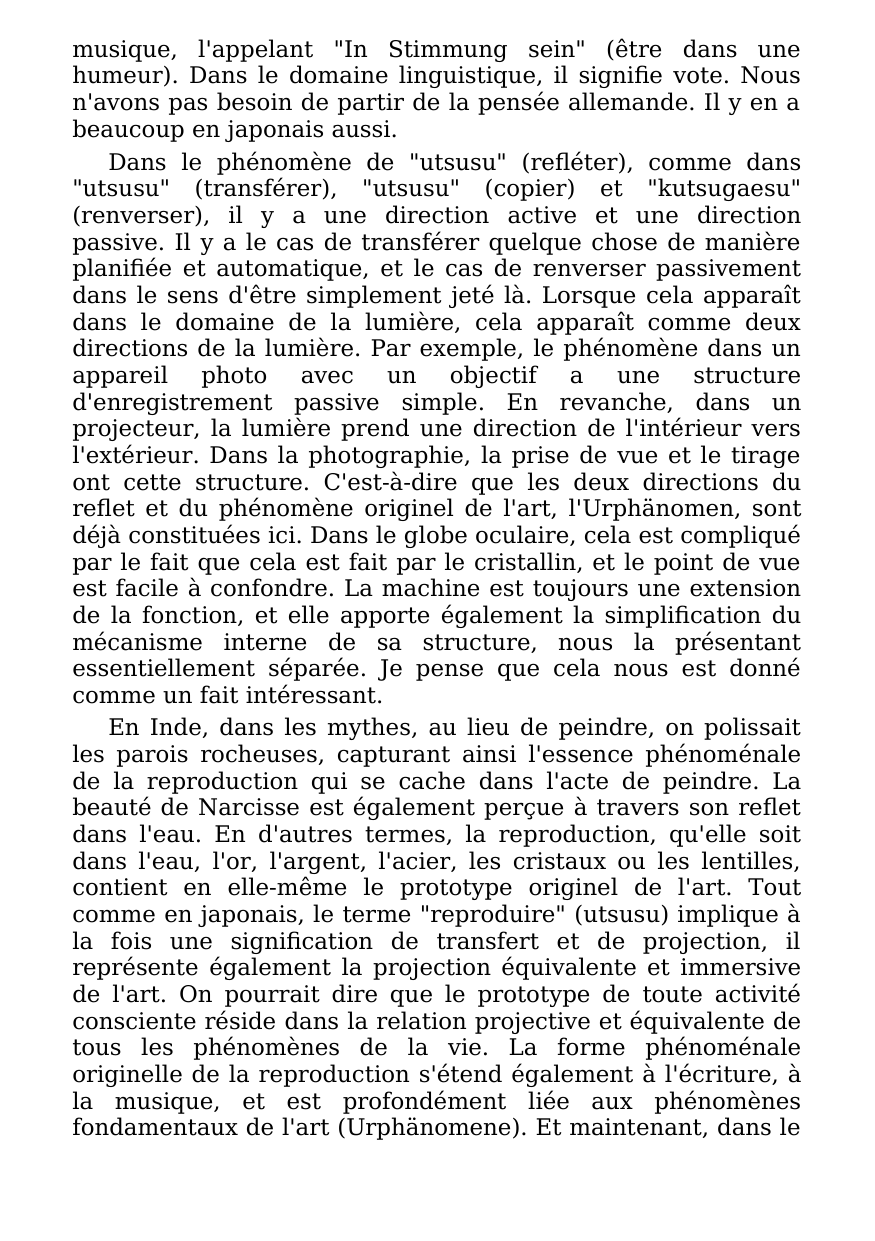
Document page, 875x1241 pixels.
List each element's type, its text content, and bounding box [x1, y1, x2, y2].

text musique, l'appelant "In Stimmung sein" (être dans une humeur). Dans le domaine linguistique, il signifie vote. Nous n'avons pas besoin de partir de la pensée allemande. Il y en a beaucoup en japonais aussi. [72, 36, 802, 143]
text Dans le phénomène de "utsusu" (refléter), comme dans "utsusu" (transférer), "utsusu" (copier) et "kutsugaesu" (renverser), il y a une direction active et une direction passive. Il y a le cas de transférer quelque chose de manière planifiée et automatique, et le cas de renverser passivement dans le sens d'être simplement jeté là. Lorsque cela apparaît dans le domaine de la lumière, cela apparaît comme deux directions de la lumière. Par exemple, le phénomène dans un appareil photo avec un objectif a une structure d'enregistrement passive simple. En revanche, dans un projecteur, la lumière prend une direction de l'intérieur vers l'extérieur. Dans la photographie, la prise de vue et le tirage ont cette structure. C'est-à-dire que les deux directions du reflet et du phénomène originel de l'art, l'Urphänomen, sont déjà constituées ici. Dans le globe oculaire, cela est compliqué par le fait que cela est fait par le cristallin, et le point de vue est facile à confondre. La machine est toujours une extension de la fonction, et elle apporte également la simplification du mécanisme interne de sa structure, nous la présentant essentiellement séparée. Je pense que cela nous est donné comme un fait intéressant. [72, 149, 802, 709]
text En Inde, dans les mythes, au lieu de peindre, on polissait les parois rocheuses, capturant ainsi l'essence phénoménale de la reproduction qui se cache dans l'acte de peindre. La beauté de Narcisse est également perçue à travers son reflet dans l'eau. En d'autres termes, la reproduction, qu'elle soit dans l'eau, l'or, l'argent, l'acier, les cristaux ou les lentilles, contient en elle-même le prototype originel de l'art. Tout comme en japonais, le terme "reproduire" (utsusu) implique à la fois une signification de transfert et de projection, il représente également la projection équivalente et immersive de l'art. On pourrait dire que le prototype de toute activité consciente réside dans la relation projective et équivalente de tous les phénomènes de la vie. La forme phénoménale originelle de la reproduction s'étend également à l'écriture, à la musique, et est profondément liée aux phénomènes fondamentaux de l'art (Urphänomene). Et maintenant, dans le [72, 714, 802, 1141]
